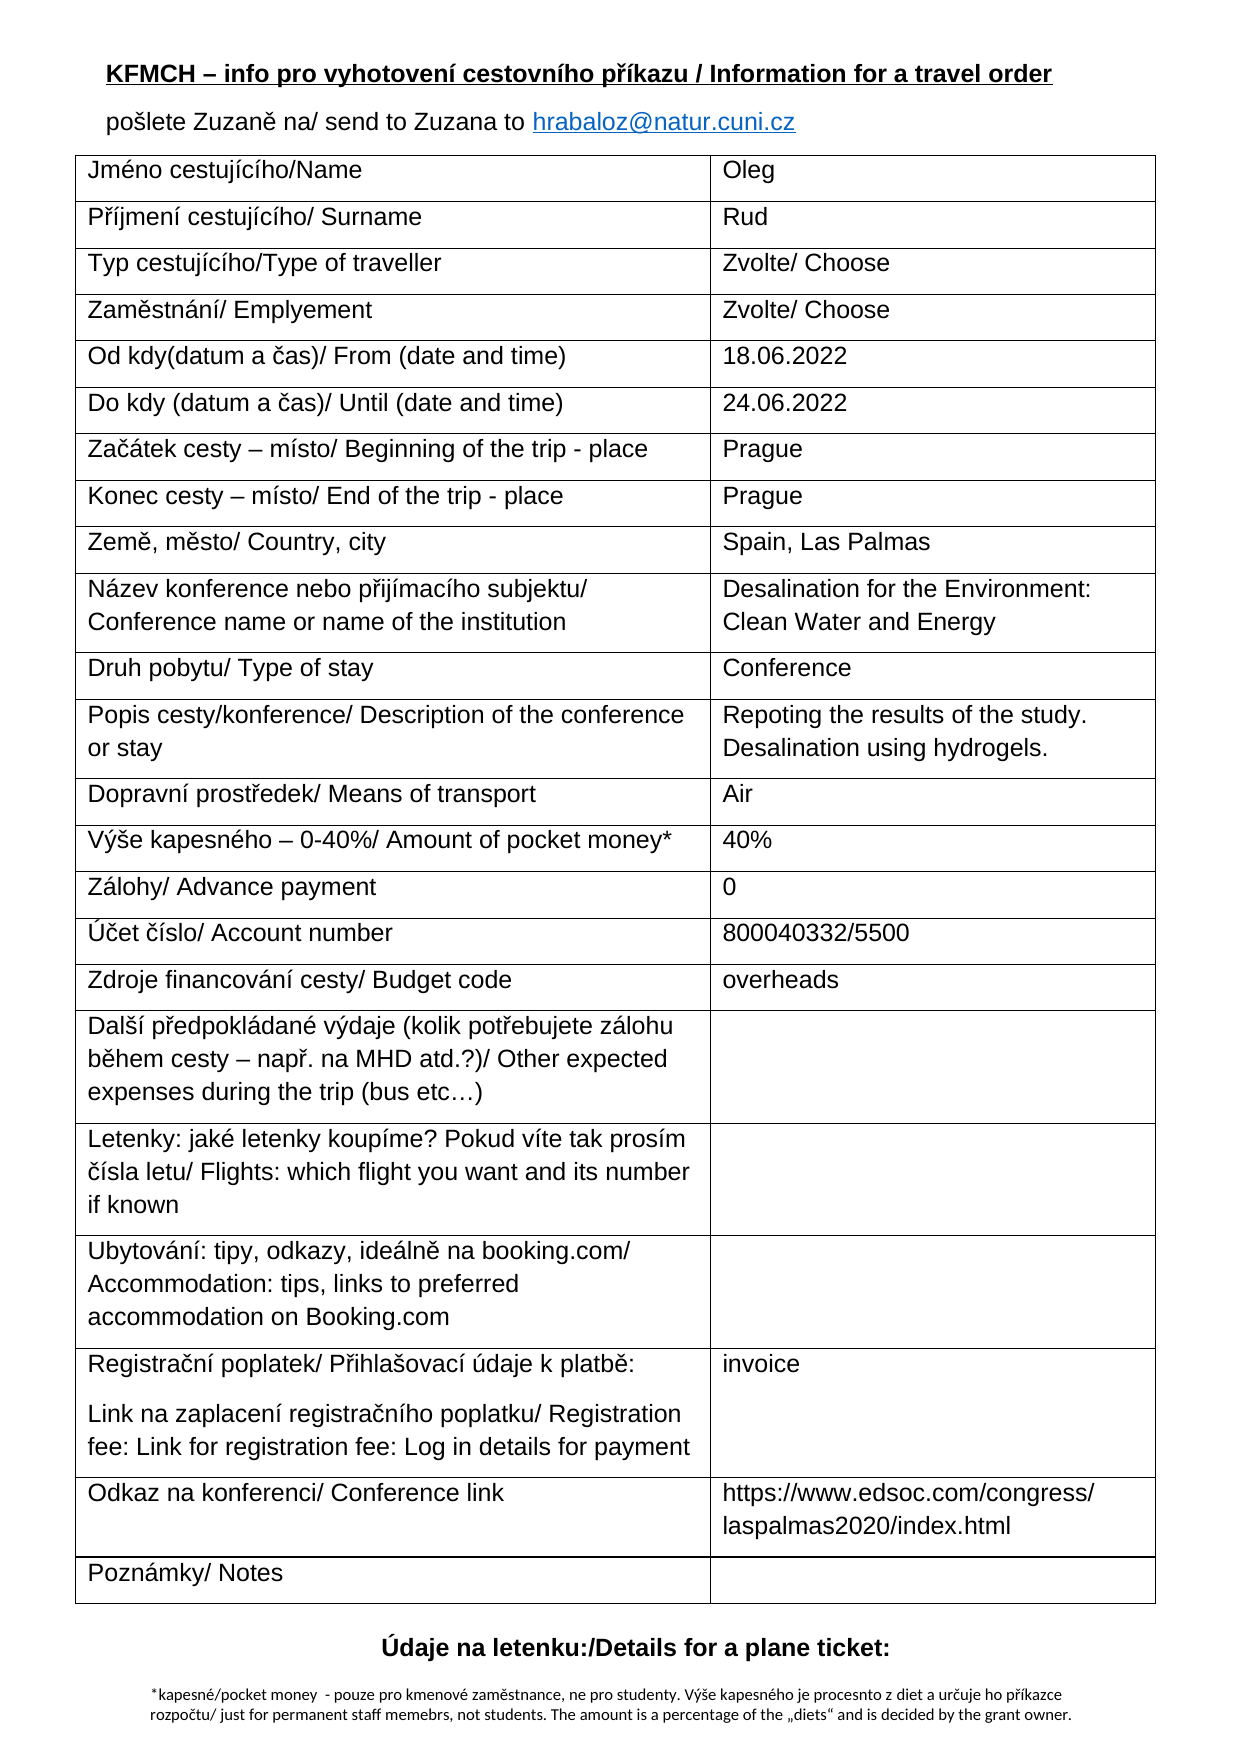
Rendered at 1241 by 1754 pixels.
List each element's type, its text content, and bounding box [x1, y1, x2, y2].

text KFMCH – info pro vyhotovení cestovního příkazu / Information for a travel order [106, 59, 1122, 88]
table_cell Letenky: jaké letenky koupíme? Pokud víte tak prosím čísla letu/ Flights: which flight you want and its number if known [76, 1124, 710, 1235]
table_cell Spain, Las Palmas [711, 527, 1155, 573]
table_cell Zálohy/ Advance payment [76, 872, 710, 917]
table_header Oleg [711, 156, 1155, 201]
table_cell [711, 1558, 1155, 1603]
table_cell [711, 1011, 1155, 1123]
table_cell Popis cesty/konference/ Description of the conference or stay [76, 700, 710, 778]
table_cell Typ cestujícího/Type of traveller [76, 249, 710, 294]
table_cell 800040332/5500 [711, 919, 1155, 964]
text Údaje na letenku:/Details for a plane ticket: [150, 1633, 1122, 1661]
text pošlete Zuzaně na/ send to Zuzana to hrabaloz@natur.cuni.cz [106, 107, 1122, 136]
table_cell invoice [711, 1349, 1155, 1477]
table_cell Desalination for the Environment: Clean Water and Energy [711, 574, 1155, 652]
table_cell Začátek cesty – místo/ Beginning of the trip - place [76, 434, 710, 480]
table_cell Druh pobytu/ Type of stay [76, 653, 710, 698]
table_cell Zvolte/ Choose [711, 249, 1155, 294]
table_cell Zaměstnání/ Emplyement [76, 295, 710, 340]
table_cell Conference [711, 653, 1155, 698]
table_cell 24.06.2022 [711, 388, 1155, 433]
table_cell Příjmení cestujícího/ Surname [76, 202, 710, 247]
table_cell Další předpokládané výdaje (kolik potřebujete zálohu během cesty – např. na MHD atd.?)/ Other expected expenses during the trip (bus etc…) [76, 1011, 710, 1123]
table_cell Od kdy(datum a čas)/ From (date and time) [76, 341, 710, 387]
table_cell 0 [711, 872, 1155, 917]
table_cell Účet číslo/ Account number [76, 919, 710, 964]
table_cell Země, město/ Country, city [76, 527, 710, 573]
table_cell https://www.edsoc.com/congress/laspalmas2020/index.html [711, 1478, 1155, 1556]
table_cell Registrační poplatek/ Přihlašovací údaje k platbě: Link na zaplacení registračního poplatku/ Registration fee: Link for registration fee: Log in details for payment [76, 1349, 710, 1477]
table_cell Prague [711, 434, 1155, 480]
table_cell Rud [711, 202, 1155, 247]
table_cell Ubytování: tipy, odkazy, ideálně na booking.com/ Accommodation: tips, links to preferred accommodation on Booking.com [76, 1236, 710, 1348]
table_cell 40% [711, 826, 1155, 871]
table_cell [711, 1236, 1155, 1348]
table_header Jméno cestujícího/Name [76, 156, 710, 201]
table_cell Zdroje financování cesty/ Budget code [76, 965, 710, 1010]
table_cell Konec cesty – místo/ End of the trip - place [76, 481, 710, 526]
table_cell Název konference nebo přijímacího subjektu/ Conference name or name of the institution [76, 574, 710, 652]
table_cell Air [711, 779, 1155, 824]
table_cell Zvolte/ Choose [711, 295, 1155, 340]
table_cell Odkaz na konferenci/ Conference link [76, 1478, 710, 1556]
table_cell 18.06.2022 [711, 341, 1155, 387]
table_cell Dopravní prostředek/ Means of transport [76, 779, 710, 824]
table_cell [711, 1124, 1155, 1235]
table_cell Do kdy (datum a čas)/ Until (date and time) [76, 388, 710, 433]
table_cell Prague [711, 481, 1155, 526]
table_cell overheads [711, 965, 1155, 1010]
table_cell Poznámky/ Notes [76, 1558, 710, 1603]
table_cell Výše kapesného – 0-40%/ Amount of pocket money* [76, 826, 710, 871]
table_cell Repoting the results of the study. Desalination using hydrogels. [711, 700, 1155, 778]
